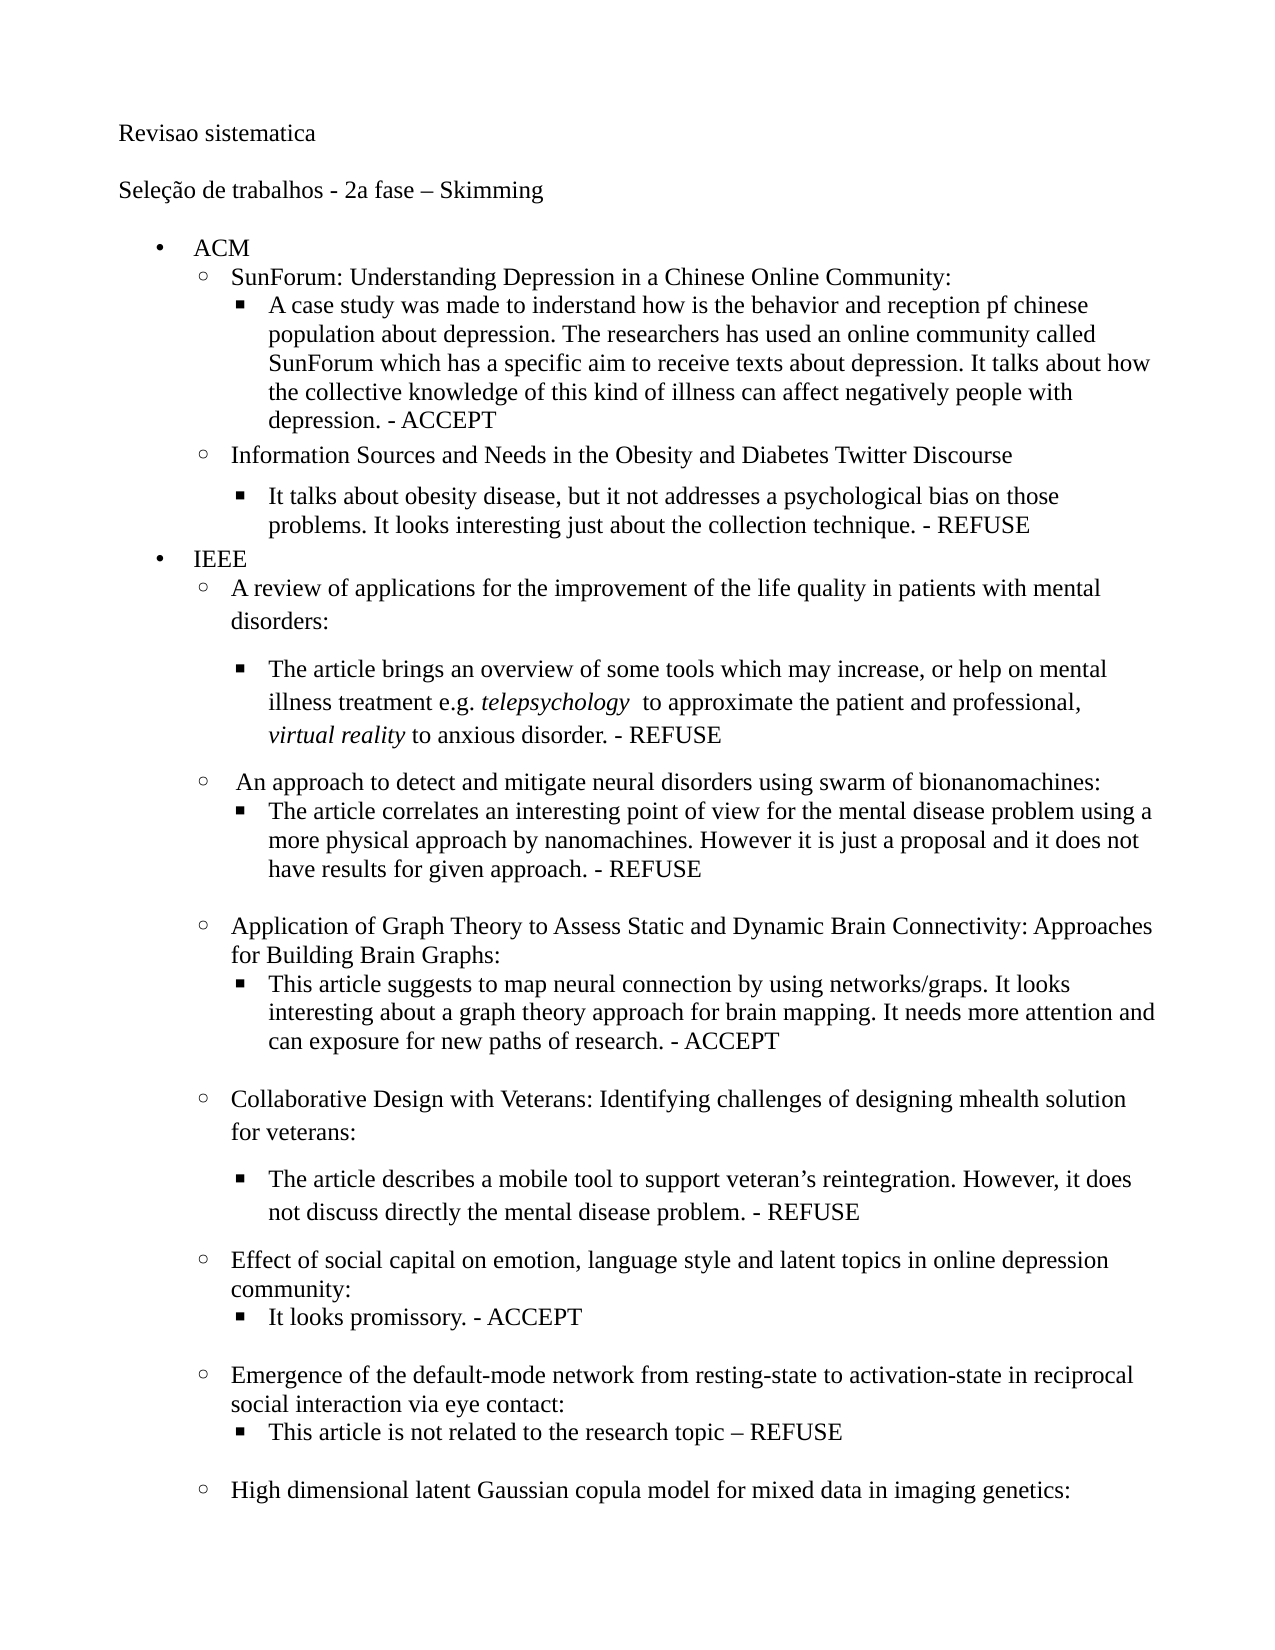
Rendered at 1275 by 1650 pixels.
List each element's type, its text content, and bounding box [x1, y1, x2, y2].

text Seleção de trabalhos - 2a fase – Skimming [118, 176, 1157, 204]
list Effect of social capital on emotion, language style and latent topics in online depression community: [193, 1245, 1157, 1302]
list Information Sources and Needs in the Obesity and Diabetes Twitter Discourse [193, 440, 1157, 469]
list Application of Graph Theory to Assess Static and Dynamic Brain Connectivity: Approaches for Building Brain Graphs: [193, 911, 1157, 969]
list IEEE [156, 544, 1157, 573]
list This article is not related to the research topic – REFUSE [231, 1417, 1157, 1446]
list Emergence of the default-mode network from resting-state to activation-state in reciprocal social interaction via eye contact: [193, 1360, 1157, 1417]
list SunForum: Understanding Depression in a Chinese Online Community: [193, 262, 1157, 291]
list A case study was made to inderstand how is the behavior and reception pf chinese population about depression. The researchers has used an online community called SunForum which has a specific aim to receive texts about depression. It talks about how the collective knowledge of this kind of illness can affect negatively people with depression. - ACCEPT [231, 291, 1157, 434]
list The article correlates an interesting point of view for the mental disease problem using a more physical approach by nanomachines. However it is just a proposal and it does not have results for given approach. - REFUSE [231, 796, 1157, 882]
list The article brings an overview of some tools which may increase, or help on mental illness treatment e.g. telepsychology to approximate the patient and professional, virtual reality to anxious disorder. - REFUSE [231, 654, 1157, 748]
list A review of applications for the improvement of the life quality in patients with mental disorders: [193, 573, 1157, 635]
list It looks promissory. - ACCEPT [231, 1302, 1157, 1331]
list An approach to detect and mitigate neural disorders using swarm of bionanomachines: [193, 767, 1157, 796]
list Collaborative Design with Veterans: Identifying challenges of designing mhealth solution for veterans: [193, 1084, 1157, 1145]
list This article suggests to map neural connection by using networks/graps. It looks interesting about a graph theory approach for brain mapping. It needs more attention and can exposure for new paths of research. - ACCEPT [231, 969, 1157, 1055]
list It talks about obesity disease, but it not addresses a psychological bias on those problems. It looks interesting just about the collection technique. - REFUSE [231, 481, 1157, 538]
list ACM [156, 233, 1157, 262]
list High dimensional latent Gaussian copula model for mixed data in imaging genetics: [193, 1475, 1157, 1504]
list The article describes a mobile tool to support veteran’s reintegration. However, it does not discuss directly the mental disease problem. - REFUSE [231, 1164, 1157, 1226]
text Revisao sistematica [118, 118, 1157, 147]
